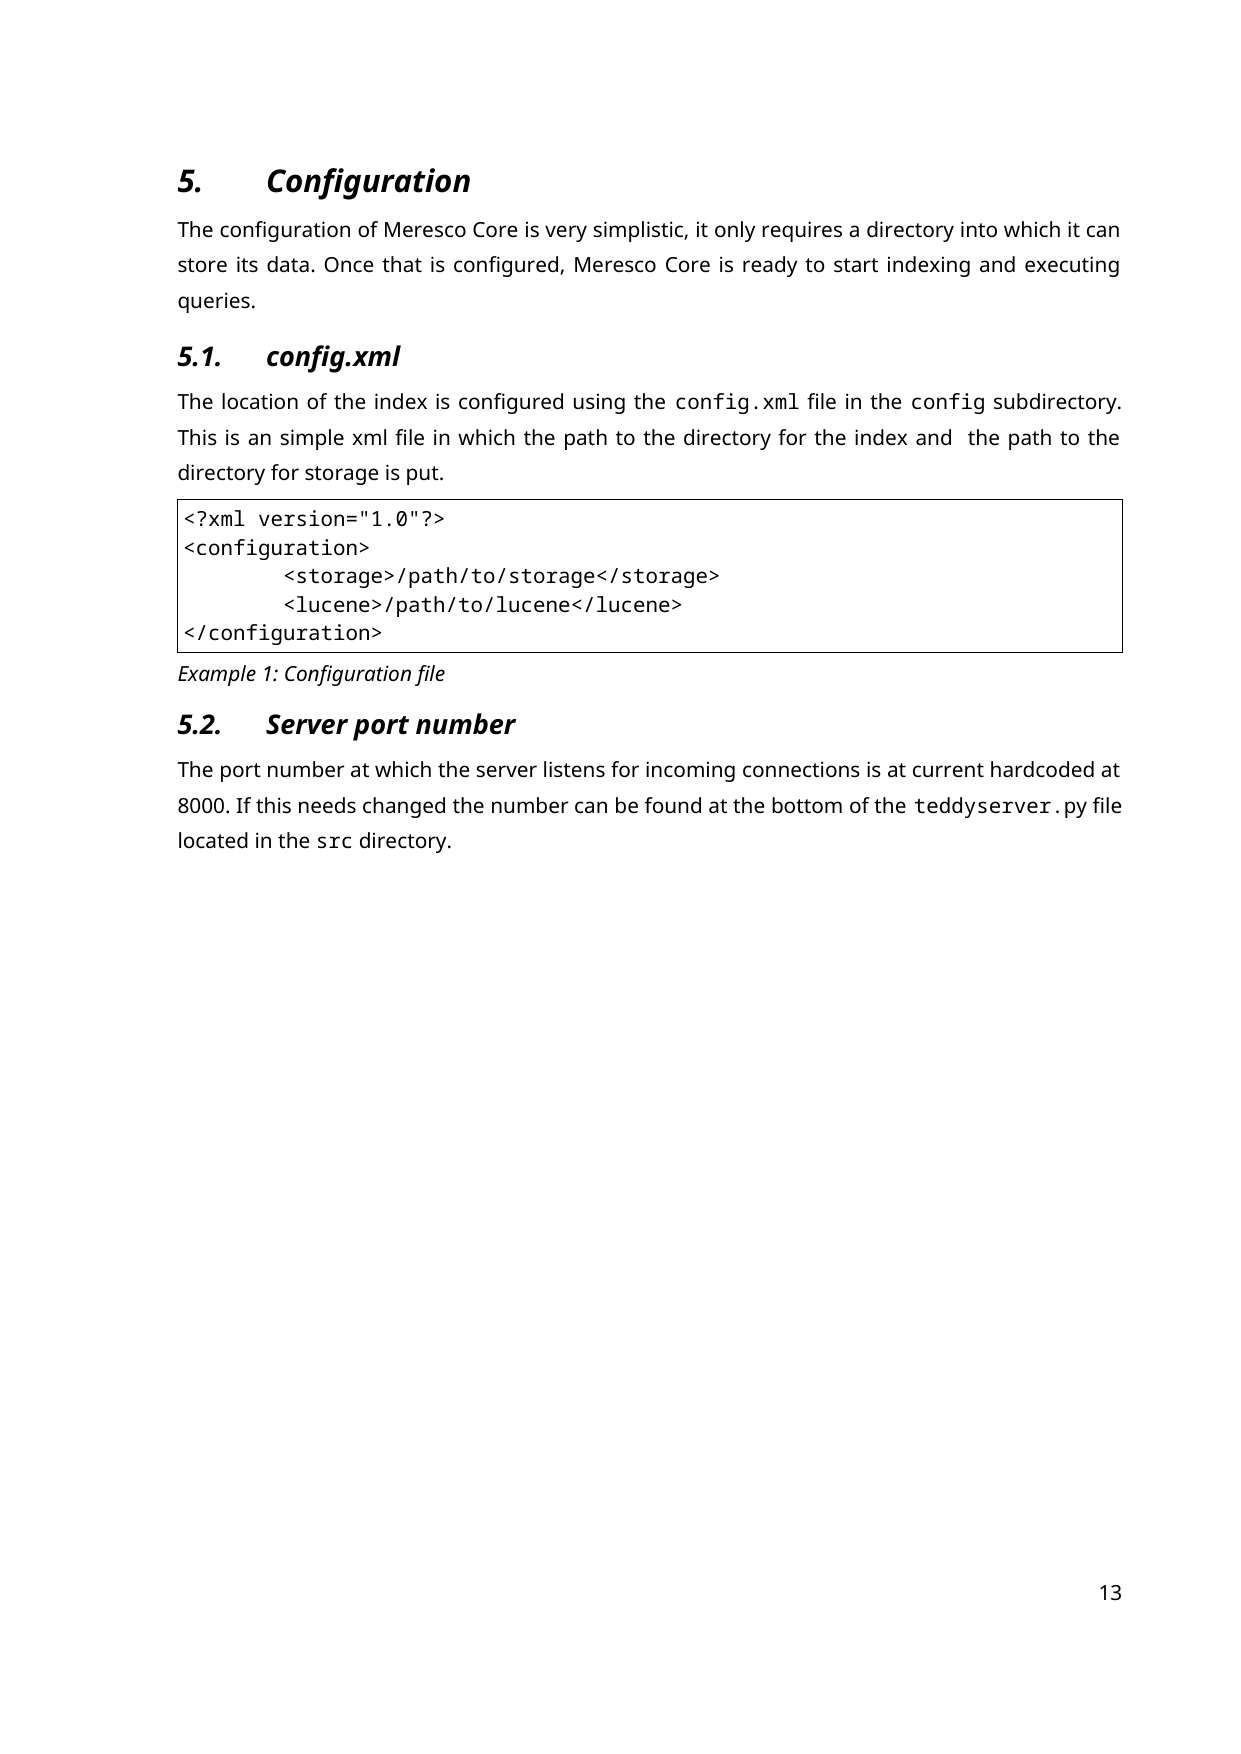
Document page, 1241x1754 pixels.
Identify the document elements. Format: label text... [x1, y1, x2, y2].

subtitle Server port number [177, 706, 1122, 742]
table_header <?xml version="1.0"?> <configuration> <storage>/path/to/storage</storage> <lucene>/path/to/lucene</lucene> </configuration> [178, 500, 1122, 652]
text The configuration of Meresco Core is very simplistic, it only requires a directory into which it can store its data. Once that is configured, Meresco Core is ready to start indexing and executing queries. [177, 208, 1122, 314]
subtitle config.xml [177, 338, 1122, 374]
subtitle Configuration [177, 159, 1122, 202]
text The location of the index is configured using the config.xml file in the config subdirectory. This is an simple xml file in which the path to the directory for the index and the path to the directory for storage is put. [177, 381, 1122, 487]
text The port number at which the server listens for incoming connections is at current hardcoded at 8000. If this needs changed the number can be found at the bottom of the teddyserver.py file located in the src directory. [177, 748, 1122, 854]
text Example 1: Configuration file [177, 653, 1122, 688]
